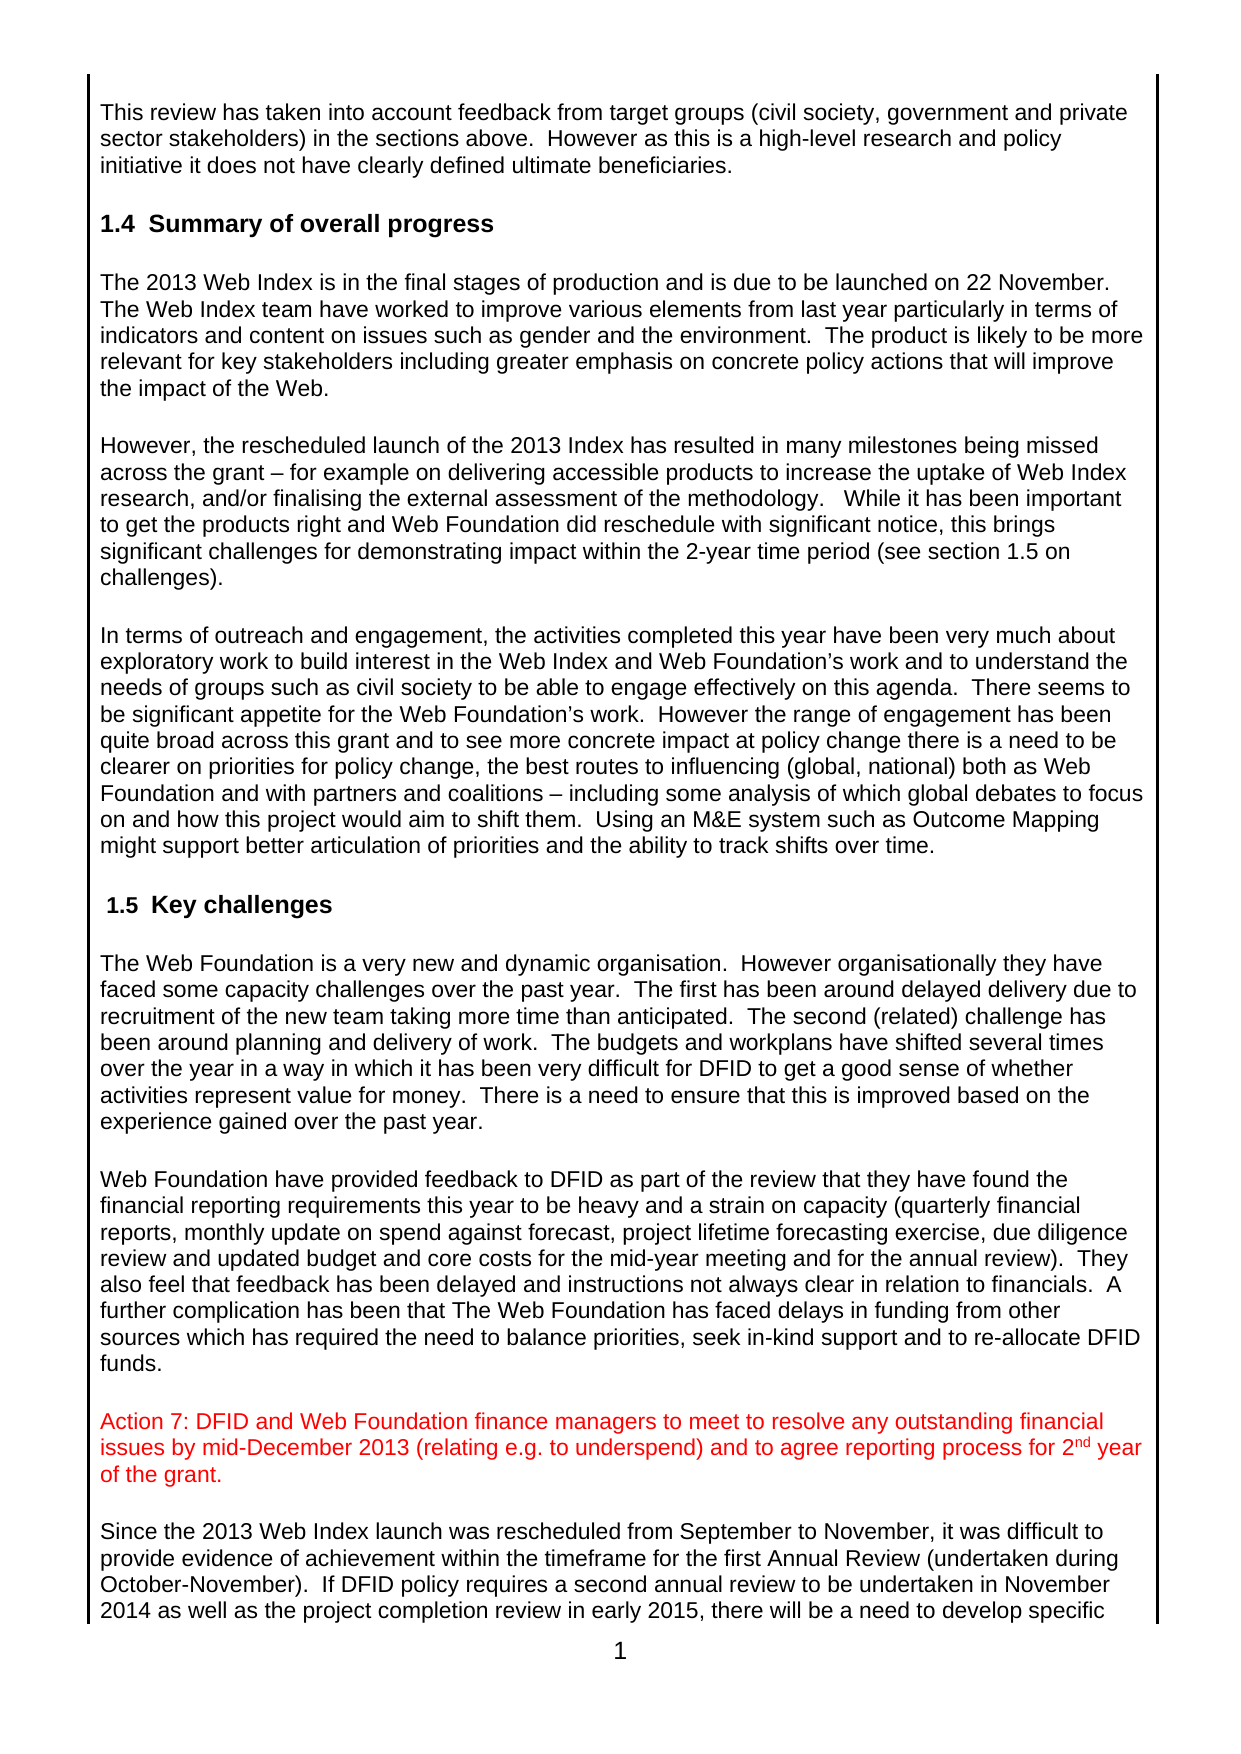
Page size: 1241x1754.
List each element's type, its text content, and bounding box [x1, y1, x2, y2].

table_cell 1.4 Summary of overall progress The 2013 Web Index is in the final stages of production and is due to be launched on 22 November. The Web Index team have worked to improve various elements from last year particularly in terms of indicators and content on issues such as gender and the environment. The product is likely to be more relevant for key stakeholders including greater emphasis on concrete policy actions that will improve the impact of the Web. However, the rescheduled launch of the 2013 Index has resulted in many milestones being missed across the grant – for example on delivering accessible products to increase the uptake of Web Index research, and/or finalising the external assessment of the methodology. While it has been important to get the products right and Web Foundation did reschedule with significant notice, this brings significant challenges for demonstrating impact within the 2-year time period (see section 1.5 on challenges). In terms of outreach and engagement, the activities completed this year have been very much about exploratory work to build interest in the Web Index and Web Foundation’s work and to understand the needs of groups such as civil society to be able to engage effectively on this agenda. There seems to be significant appetite for the Web Foundation’s work. However the range of engagement has been quite broad across this grant and to see more concrete impact at policy change there is a need to be clearer on priorities for policy change, the best routes to influencing (global, national) both as Web Foundation and with partners and coalitions – including some analysis of which global debates to focus on and how this project would aim to shift them. Using an M&E system such as Outcome Mapping might support better articulation of priorities and the ability to track shifts over time. [90, 184, 1156, 865]
table_cell 1.5 Key challenges The Web Foundation is a very new and dynamic organisation. However organisationally they have faced some capacity challenges over the past year. The first has been around delayed delivery due to recruitment of the new team taking more time than anticipated. The second (related) challenge has been around planning and delivery of work. The budgets and workplans have shifted several times over the year in a way in which it has been very difficult for DFID to get a good sense of whether activities represent value for money. There is a need to ensure that this is improved based on the experience gained over the past year. Web Foundation have provided feedback to DFID as part of the review that they have found the financial reporting requirements this year to be heavy and a strain on capacity (quarterly financial reports, monthly update on spend against forecast, project lifetime forecasting exercise, due diligence review and updated budget and core costs for the mid-year meeting and for the annual review). They also feel that feedback has been delayed and instructions not always clear in relation to financials. A further complication has been that The Web Foundation has faced delays in funding from other sources which has required the need to balance priorities, seek in-kind support and to re-allocate DFID funds. Action 7: DFID and Web Foundation finance managers to meet to resolve any outstanding financial issues by mid-December 2013 (relating e.g. to underspend) and to agree reporting process for 2nd year of the grant. Since the 2013 Web Index launch was rescheduled from September to November, it was difficult to provide evidence of achievement within the timeframe for the first Annual Review (undertaken during October-November). If DFID policy requires a second annual review to be undertaken in November 2014 as well as the project completion review in early 2015, there will be a need to develop specific [90, 865, 1156, 1623]
table_cell This review has taken into account feedback from target groups (civil society, government and private sector stakeholders) in the sections above. However as this is a high-level research and policy initiative it does not have clearly defined ultimate beneficiaries. [90, 74, 1156, 184]
